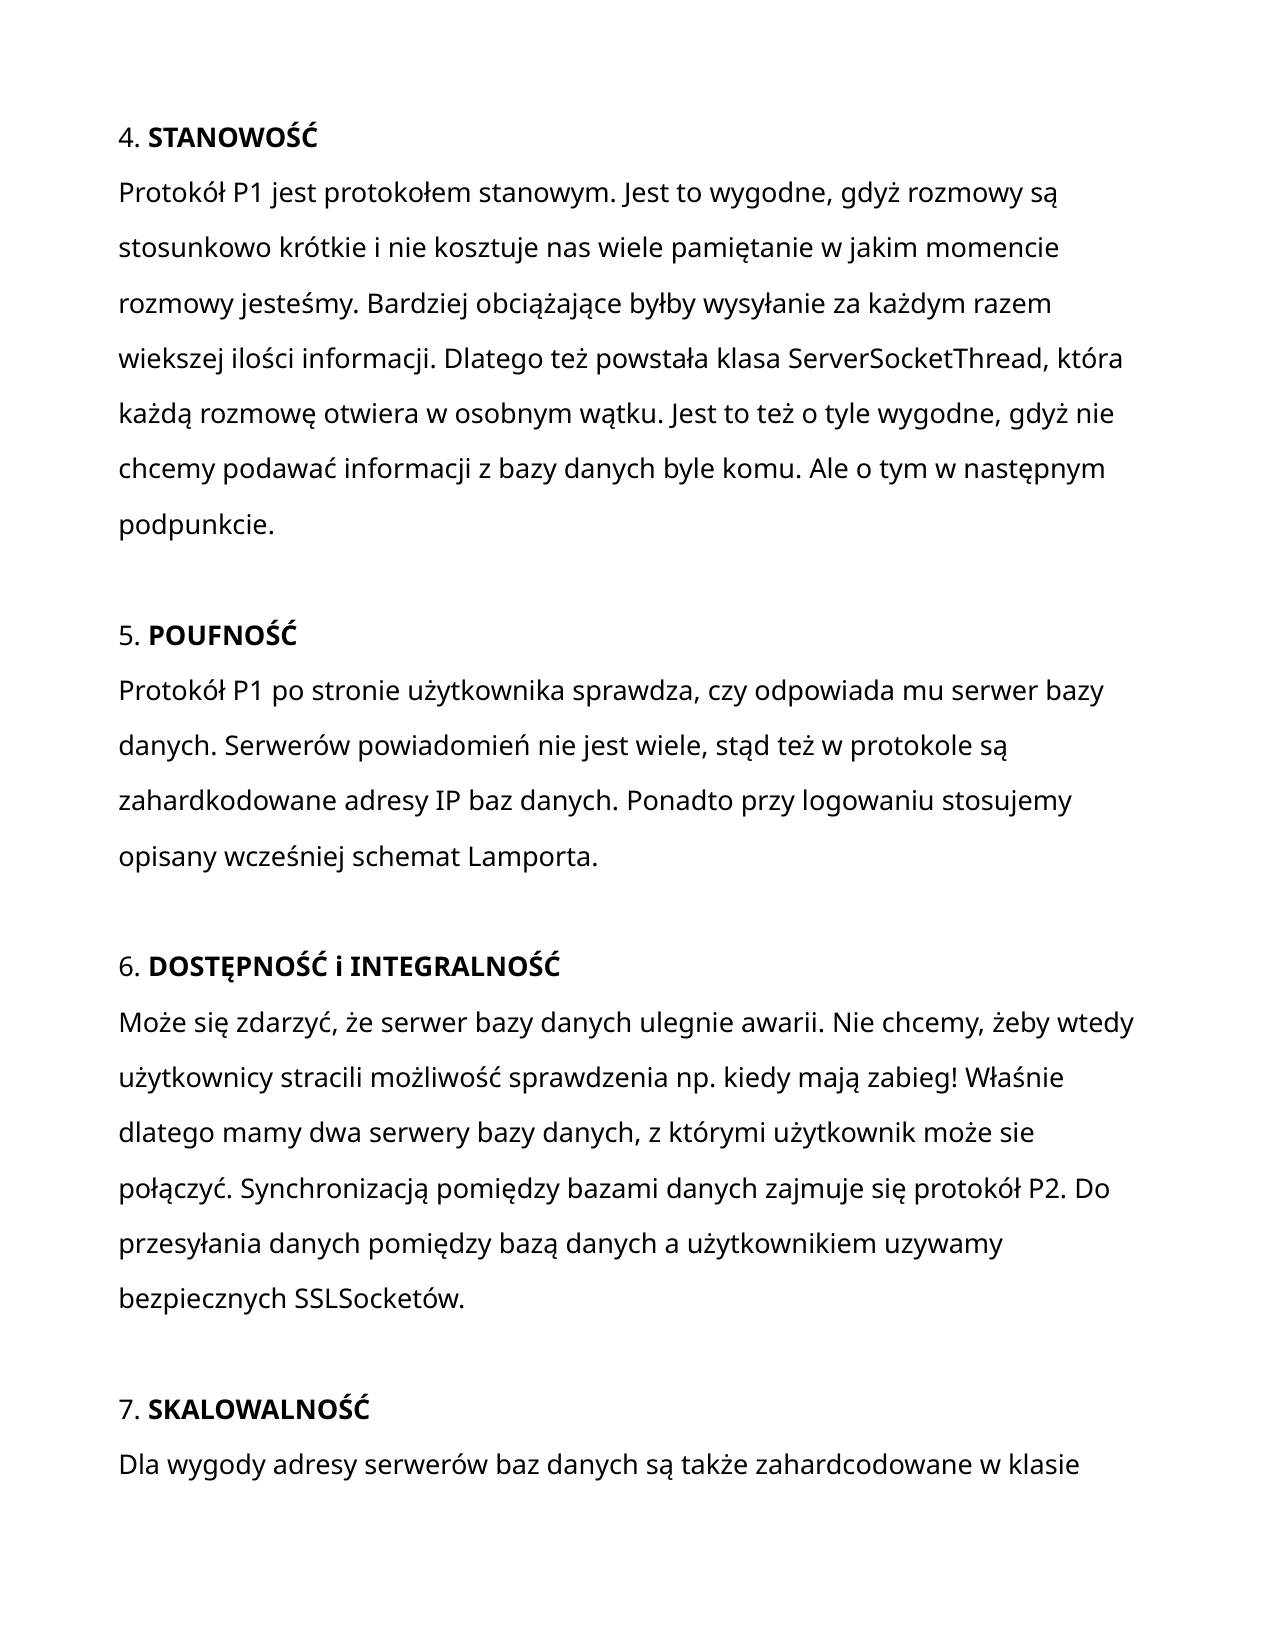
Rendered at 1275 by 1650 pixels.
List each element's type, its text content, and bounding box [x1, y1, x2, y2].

text Protokół P1 jest protokołem stanowym. Jest to wygodne, gdyż rozmowy są stosunkowo krótkie i nie kosztuje nas wiele pamiętanie w jakim momencie rozmowy jesteśmy. Bardziej obciążające byłby wysyłanie za każdym razem wiekszej ilości informacji. Dlatego też powstała klasa ServerSocketThread, która każdą rozmowę otwiera w osobnym wątku. Jest to też o tyle wygodne, gdyż nie chcemy podawać informacji z bazy danych byle komu. Ale o tym w następnym podpunkcie. [118, 173, 1157, 542]
text Może się zdarzyć, że serwer bazy danych ulegnie awarii. Nie chcemy, żeby wtedy użytkownicy stracili możliwość sprawdzenia np. kiedy mają zabieg! Właśnie dlatego mamy dwa serwery bazy danych, z którymi użytkownik może sie połączyć. Synchronizacją pomiędzy bazami danych zajmuje się protokół P2. Do przesyłania danych pomiędzy bazą danych a użytkownikiem uzywamy bezpiecznych SSLSocketów. [118, 1003, 1157, 1317]
text 5. POUFNOŚĆ [118, 616, 1157, 653]
text Protokół P1 po stronie użytkownika sprawdza, czy odpowiada mu serwer bazy danych. Serwerów powiadomień nie jest wiele, stąd też w protokole są zahardkodowane adresy IP baz danych. Ponadto przy logowaniu stosujemy opisany wcześniej schemat Lamporta. [118, 671, 1157, 874]
text Dla wygody adresy serwerów baz danych są także zahardcodowane w klasie [118, 1446, 1157, 1482]
text 7. SKALOWALNOŚĆ [118, 1390, 1157, 1427]
text 6. DOSTĘPNOŚĆ i INTEGRALNOŚĆ [118, 948, 1157, 985]
text 4. STANOWOŚĆ [118, 118, 1157, 155]
